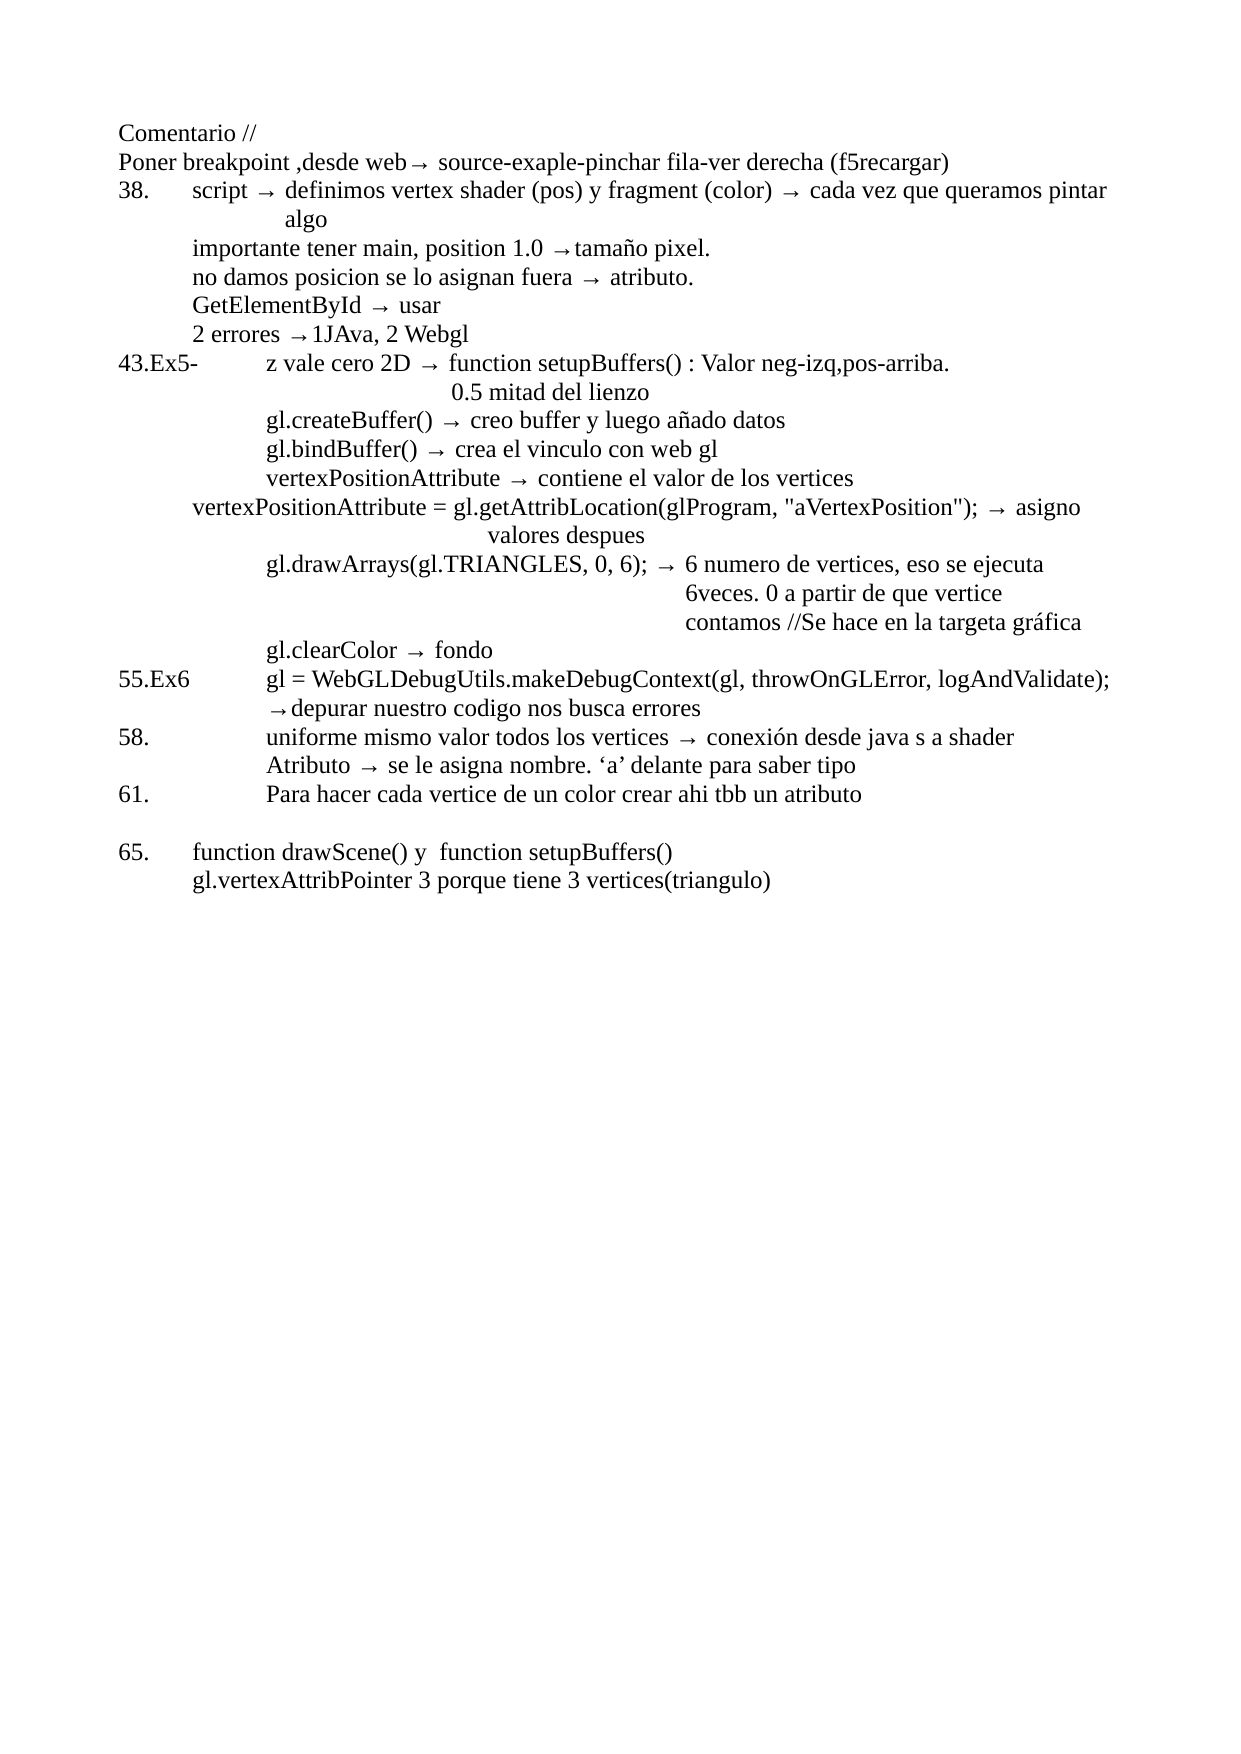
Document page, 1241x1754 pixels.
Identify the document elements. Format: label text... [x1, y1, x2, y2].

text 65. function drawScene() y function setupBuffers() [118, 837, 1122, 866]
text 58. uniforme mismo valor todos los vertices → conexión desde java s a shader [118, 722, 1122, 751]
text Poner breakpoint ,desde web→ source-exaple-pinchar fila-ver derecha (f5recargar) [118, 147, 1122, 176]
text no damos posicion se lo asignan fuera → atributo. [118, 262, 1122, 291]
text 43.Ex5- z vale cero 2D → function setupBuffers() : Valor neg-izq,pos-arriba. [118, 348, 1122, 377]
text gl.drawArrays(gl.TRIANGLES, 0, 6); → 6 numero de vertices, eso se ejecuta 6veces. 0 a partir de que vertice contamos //Se hace en la targeta gráfica [118, 549, 1122, 636]
text 0.5 mitad del lienzo [118, 377, 1122, 406]
text vertexPositionAttribute → contiene el valor de los vertices [118, 463, 1122, 492]
text 38. script → definimos vertex shader (pos) y fragment (color) → cada vez que queramos pintar algo [118, 176, 1122, 233]
text Comentario // [118, 118, 1122, 147]
text 55.Ex6 gl = WebGLDebugUtils.makeDebugContext(gl, throwOnGLError, logAndValidate); →depurar nuestro codigo nos busca errores [118, 664, 1122, 722]
text 2 errores →1JAva, 2 Webgl [118, 319, 1122, 348]
text importante tener main, position 1.0 →tamaño pixel. [118, 233, 1122, 262]
text gl.bindBuffer() → crea el vinculo con web gl [118, 434, 1122, 463]
text 61. Para hacer cada vertice de un color crear ahi tbb un atributo [118, 779, 1122, 808]
text Atributo → se le asigna nombre. ‘a’ delante para saber tipo [118, 751, 1122, 779]
text gl.vertexAttribPointer 3 porque tiene 3 vertices(triangulo) [118, 866, 1122, 894]
text vertexPositionAttribute = gl.getAttribLocation(glProgram, "aVertexPosition"); → asigno valores despues [118, 492, 1122, 549]
text gl.createBuffer() → creo buffer y luego añado datos [118, 406, 1122, 434]
text GetElementById → usar [118, 291, 1122, 319]
text gl.clearColor → fondo [118, 636, 1122, 664]
